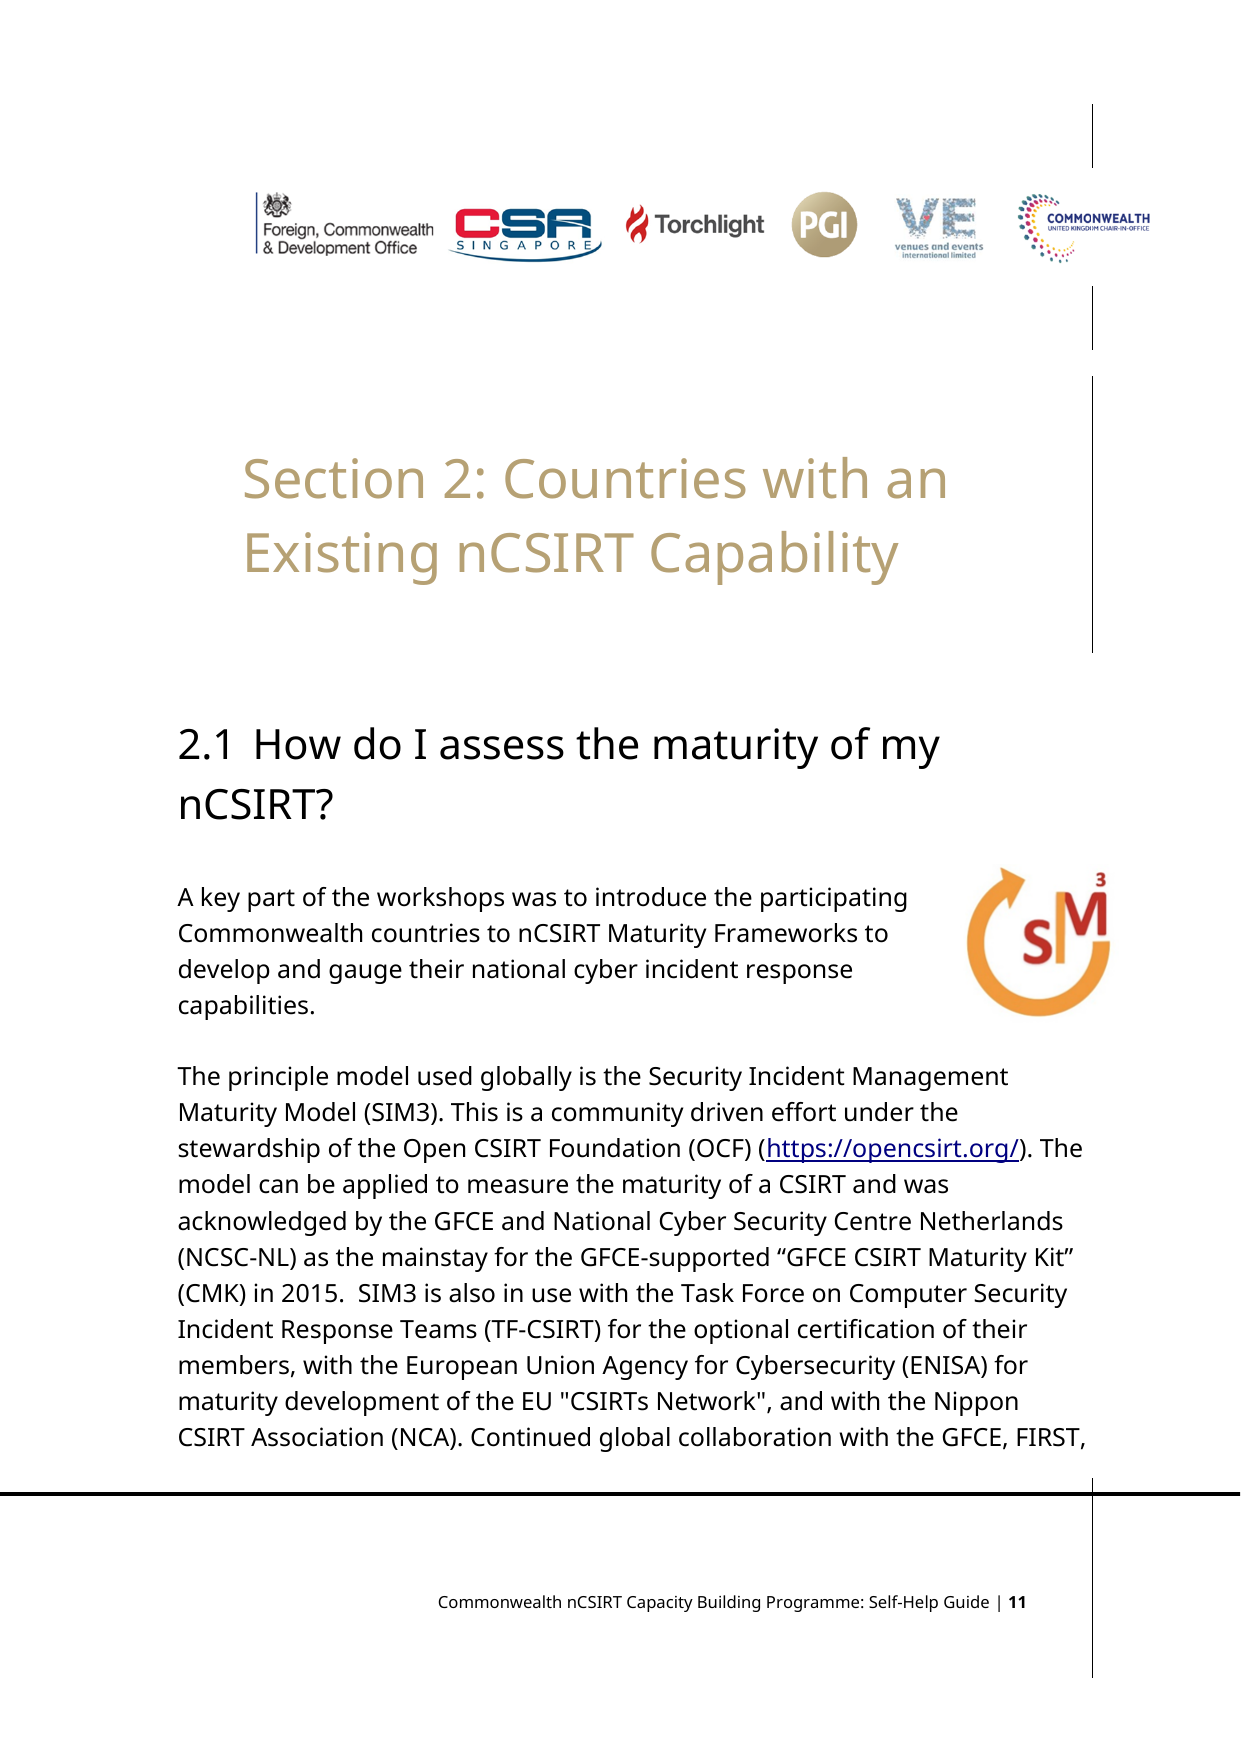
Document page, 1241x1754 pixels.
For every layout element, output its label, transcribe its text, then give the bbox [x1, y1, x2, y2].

text The principle model used globally is the Security Incident Management Maturity Model (SIM3). This is a community driven effort under the stewardship of the Open CSIRT Foundation (OCF) (https://opencsirt.org/). The model can be applied to measure the maturity of a CSIRT and was acknowledged by the GFCE and National Cyber Security Centre Netherlands (NCSC-NL) as the mainstay for the GFCE-supported “GFCE CSIRT Maturity Kit” (CMK) in 2015. SIM3 is also in use with the Task Force on Computer Security Incident Response Teams (TF-CSIRT) for the optional certification of their members, with the European Union Agency for Cybersecurity (ENISA) for maturity development of the EU "CSIRTs Network", and with the Nippon CSIRT Association (NCA). Continued global collaboration with the GFCE, FIRST, [177, 1059, 1092, 1453]
text A key part of the workshops was to introduce the participating Commonwealth countries to nCSIRT Maturity Frameworks to develop and gauge their national cyber incident response capabilities. [177, 879, 956, 1021]
subtitle 2.1 How do I assess the maturity of my nCSIRT? [177, 715, 1092, 832]
subtitle Section 2: Countries with an Existing nCSIRT Capability [178, 377, 1091, 653]
